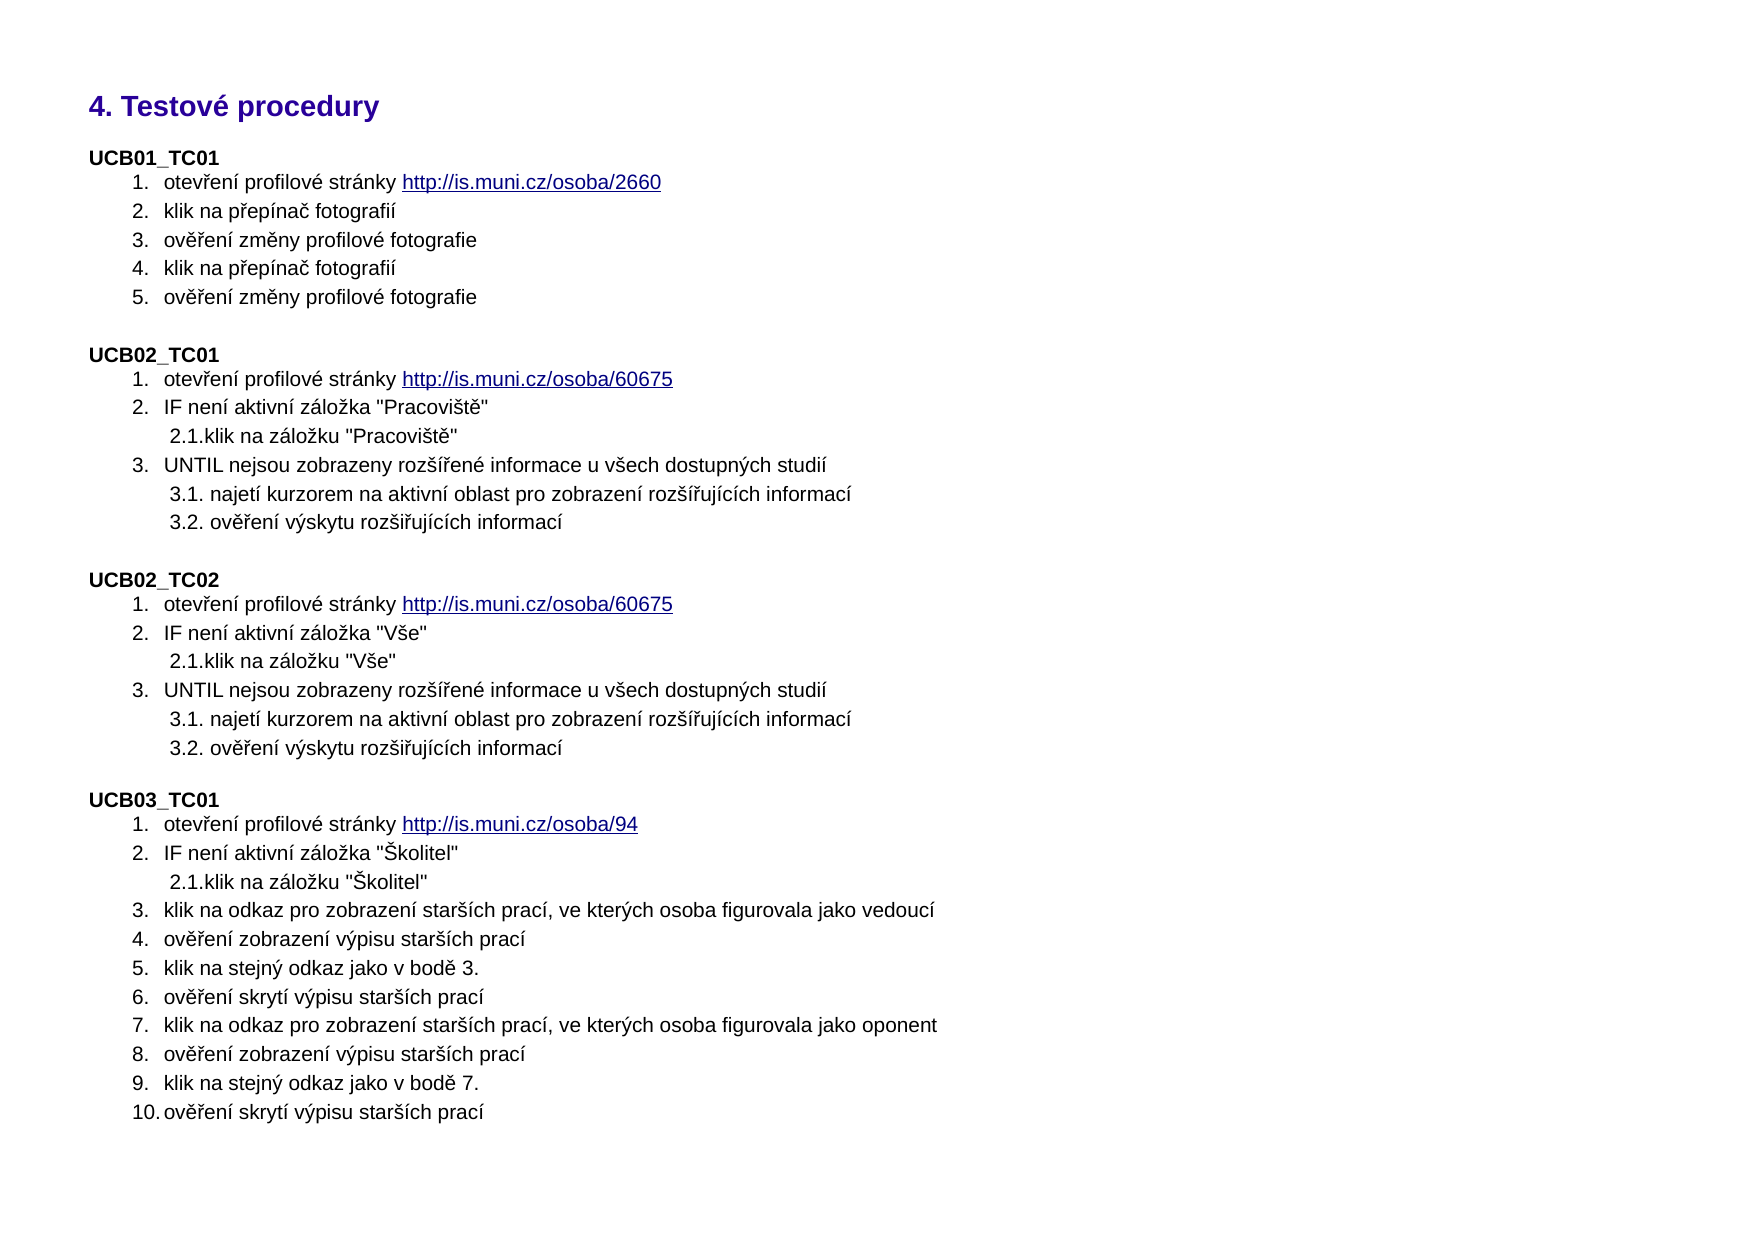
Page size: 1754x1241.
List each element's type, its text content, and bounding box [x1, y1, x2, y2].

list IF není aktivní záložka "Vše" [126, 620, 1665, 644]
text UCB03_TC01 [88, 788, 1665, 812]
list klik na stejný odkaz jako v bodě 3. [126, 956, 1665, 980]
list ověření zobrazení výpisu starších prací [126, 927, 1665, 951]
list otevření profilové stránky http://is.muni.cz/osoba/94 [126, 812, 1665, 836]
list klik na přepínač fotografií [126, 199, 1665, 223]
list IF není aktivní záložka "Školitel" [126, 841, 1665, 865]
list klik na odkaz pro zobrazení starších prací, ve kterých osoba figurovala jako oponent [126, 1013, 1665, 1037]
list ověření výskytu rozšiřujících informací [163, 735, 1665, 759]
text 4. Testové procedury [88, 88, 1665, 122]
list klik na přepínač fotografií [126, 256, 1665, 280]
list ověření zobrazení výpisu starších prací [126, 1042, 1665, 1066]
list klik na záložku "Pracoviště" [163, 424, 1665, 448]
list ověření skrytí výpisu starších prací [126, 984, 1665, 1008]
list otevření profilové stránky http://is.muni.cz/osoba/60675 [126, 366, 1665, 390]
list IF není aktivní záložka "Pracoviště" [126, 395, 1665, 419]
text UCB02_TC02 [88, 568, 1665, 592]
list ověření skrytí výpisu starších prací [126, 1099, 1665, 1123]
list klik na záložku "Vše" [163, 649, 1665, 673]
list klik na odkaz pro zobrazení starších prací, ve kterých osoba figurovala jako vedoucí [126, 898, 1665, 922]
list ověření výskytu rozšiřujících informací [163, 510, 1665, 534]
list UNTIL nejsou zobrazeny rozšířené informace u všech dostupných studií [126, 453, 1665, 477]
list ověření změny profilové fotografie [126, 285, 1665, 309]
text UCB02_TC01 [88, 342, 1665, 366]
list ověření změny profilové fotografie [126, 227, 1665, 251]
text UCB01_TC01 [88, 146, 1665, 170]
list UNTIL nejsou zobrazeny rozšířené informace u všech dostupných studií [126, 678, 1665, 702]
list otevření profilové stránky http://is.muni.cz/osoba/2660 [126, 170, 1665, 194]
list klik na stejný odkaz jako v bodě 7. [126, 1071, 1665, 1095]
list najetí kurzorem na aktivní oblast pro zobrazení rozšířujících informací [163, 481, 1665, 505]
list otevření profilové stránky http://is.muni.cz/osoba/60675 [126, 592, 1665, 616]
list najetí kurzorem na aktivní oblast pro zobrazení rozšířujících informací [163, 707, 1665, 731]
list klik na záložku "Školitel" [163, 869, 1665, 893]
